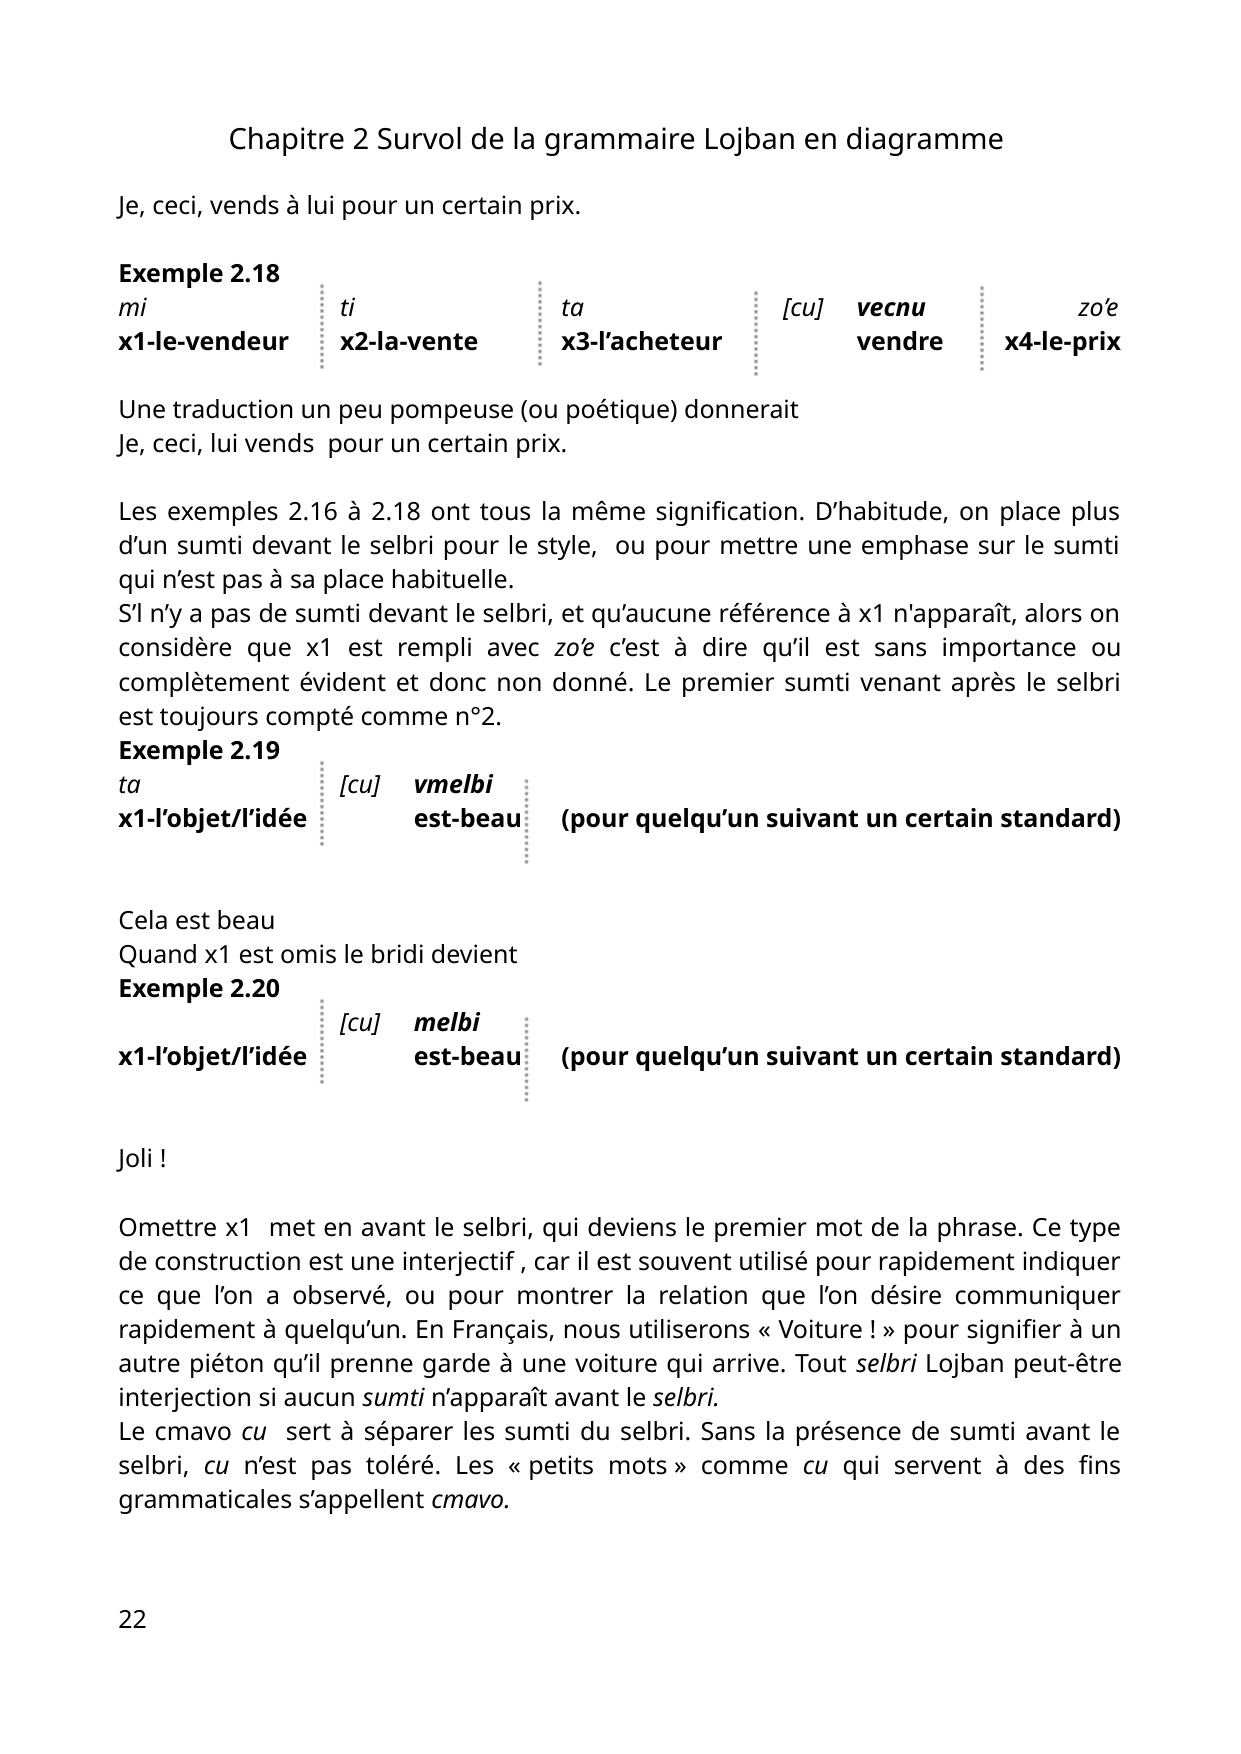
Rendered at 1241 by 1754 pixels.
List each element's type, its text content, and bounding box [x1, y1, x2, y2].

text [cu] vecnu [766, 289, 974, 323]
text Exemple 2.19 [118, 732, 1122, 766]
text Exemple 2.20 [118, 971, 1122, 1005]
picture [974, 278, 992, 377]
text [cu] melbi [332, 1005, 1122, 1039]
picture [314, 753, 332, 852]
text S’l n’y a pas de sumti devant le selbri, et qu’aucune référence à x1 n'apparaît, alors on considère que x1 est rempli avec zo’e c’est à dire qu’il est sans importance ou complètement évident et donc non donné. Le premier sumti venant après le selbri est toujours compté comme n°2. [118, 596, 1122, 732]
text Le cmavo cu sert à séparer les sumti du selbri. Sans la présence de sumti avant le selbri, cu n’est pas toléré. Les « petits mots » comme cu qui servent à des fins grammaticales s’appellent cmavo. [118, 1413, 1122, 1516]
text ta [550, 289, 748, 323]
text x4-le-prix [992, 323, 1122, 358]
text [118, 1005, 314, 1039]
text Cela est beau [118, 903, 1122, 937]
text Joli ! [118, 1141, 1122, 1175]
picture [314, 276, 332, 375]
text Exemple 2.18 [118, 255, 1122, 289]
picture [314, 992, 332, 1090]
text x1-l’objet/l’idée est-beau [118, 1039, 519, 1107]
text Omettre x1 met en avant le selbri, qui deviens le premier mot de la phrase. Ce type de construction est une interjectif , car il est souvent utilisé pour rapidement indiquer ce que l’on a observé, ou pour montrer la relation que l’on désire communiquer rapidement à quelqu’un. En Français, nous utiliserons « Voiture ! » pour signifier à un autre piéton qu’il prenne garde à une voiture qui arrive. Tout selbri Lojban peut-être interjection si aucun sumti n’apparaît avant le selbri. [118, 1209, 1122, 1413]
text ti [332, 289, 532, 323]
text x3-l’acheteur [550, 323, 748, 358]
text (pour quelqu’un suivant un certain standard) [536, 800, 1122, 868]
text vendre [766, 323, 974, 358]
text ta [118, 766, 314, 800]
picture [532, 273, 550, 372]
picture [519, 771, 536, 870]
text zo’e [992, 289, 1122, 323]
text x2-la-vente [332, 323, 532, 358]
text Je, ceci, lui vends pour un certain prix. [118, 426, 1122, 460]
text x1-le-vendeur [118, 323, 314, 358]
text mi [118, 289, 314, 323]
text Je, ceci, vends à lui pour un certain prix. [118, 187, 1122, 221]
text [cu] vmelbi [332, 766, 1122, 800]
text Une traduction un peu pompeuse (ou poétique) donnerait [118, 392, 1122, 426]
picture [519, 1010, 536, 1108]
text Quand x1 est omis le bridi devient [118, 937, 1122, 971]
text x1-l’objet/l’idée est-beau [118, 800, 519, 868]
text Les exemples 2.16 à 2.18 ont tous la même signification. D’habitude, on place plus d’un sumti devant le selbri pour le style, ou pour mettre une emphase sur le sumti qui n’est pas à sa place habituelle. [118, 494, 1122, 596]
picture [748, 283, 766, 382]
text (pour quelqu’un suivant un certain standard) [536, 1039, 1122, 1107]
